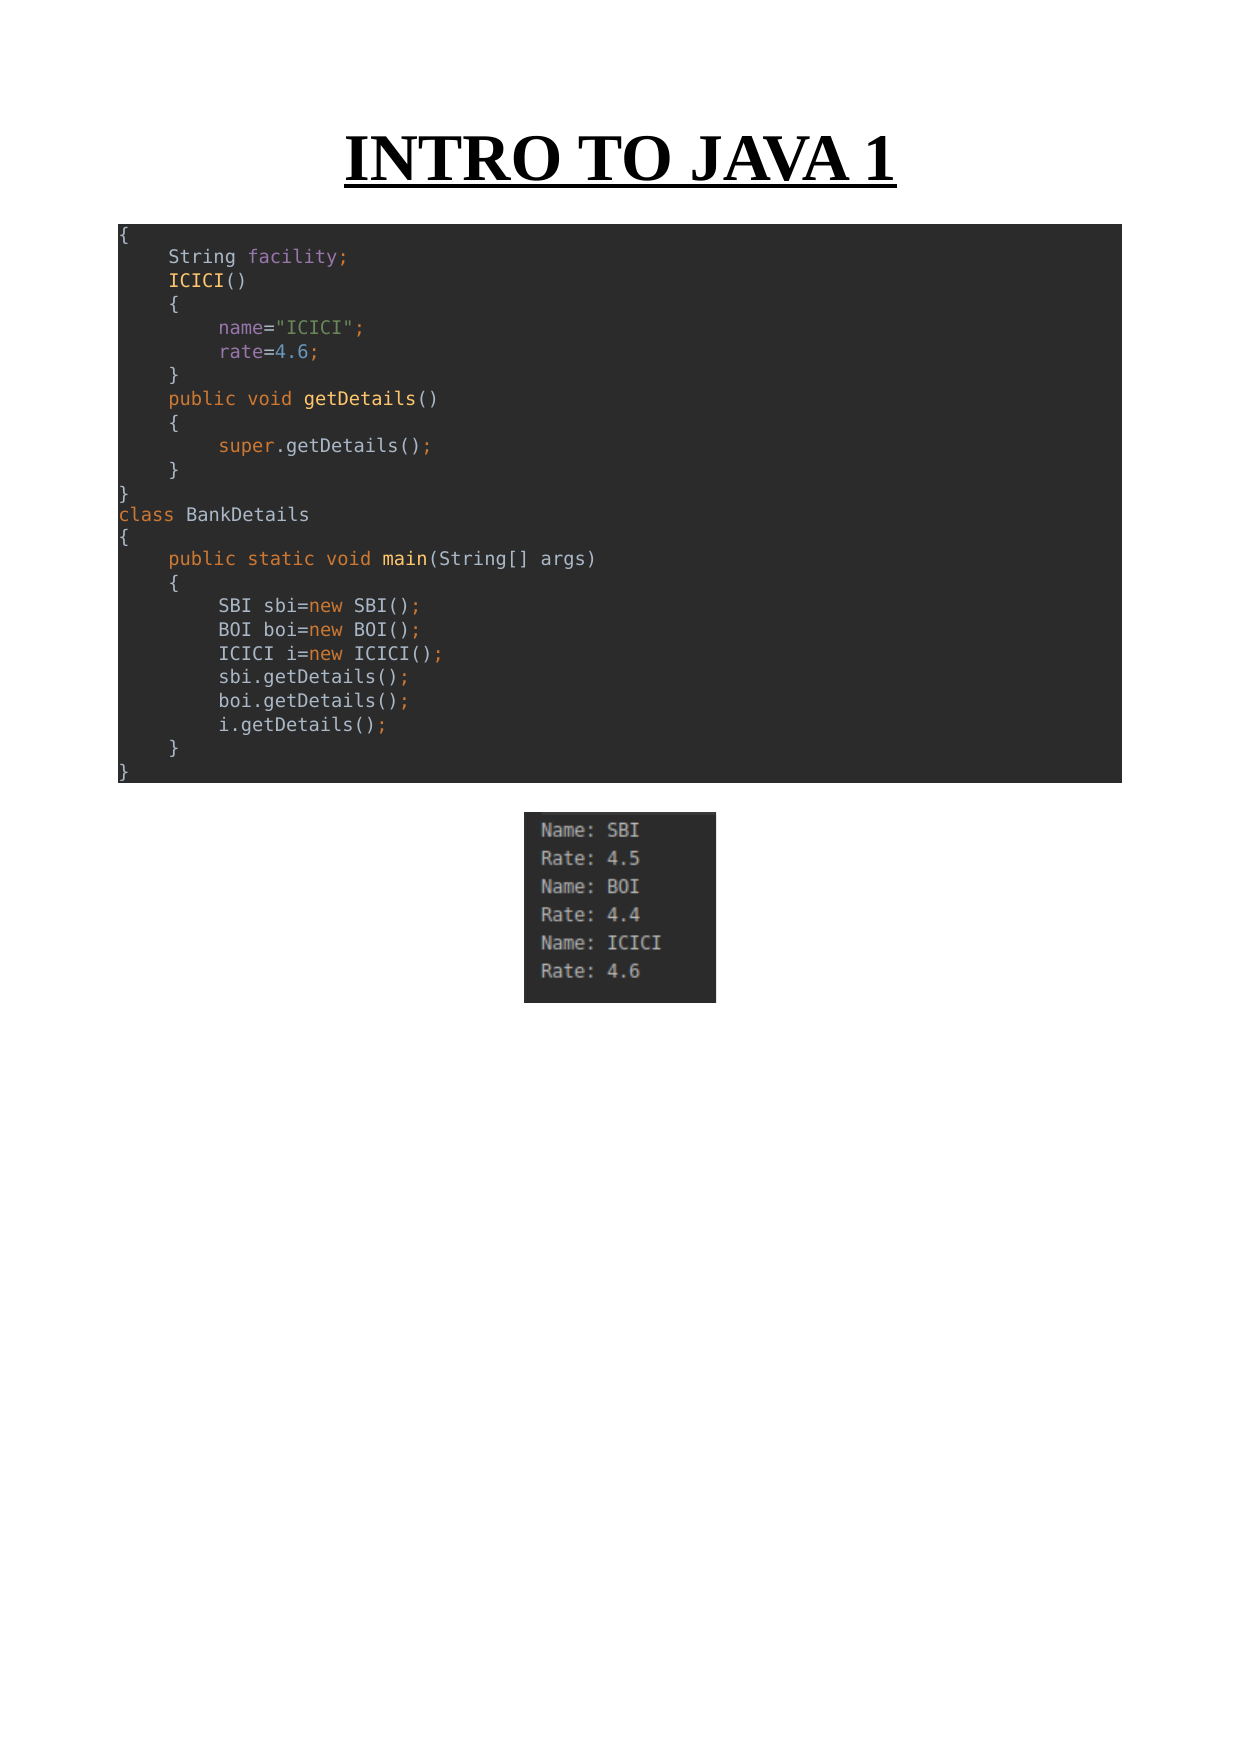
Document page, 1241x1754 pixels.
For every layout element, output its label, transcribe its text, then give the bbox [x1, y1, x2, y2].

text rate=4.6; [118, 341, 1122, 364]
text BOI boi=new BOI(); [118, 619, 1122, 643]
text name="ICICI"; [118, 317, 1122, 341]
text { [118, 224, 1122, 246]
text } [118, 364, 1122, 388]
text { [118, 412, 1122, 435]
text } [118, 459, 1122, 483]
text i.getDetails(); [118, 714, 1122, 737]
text ICICI i=new ICICI(); [118, 643, 1122, 666]
text class BankDetails [118, 504, 1122, 526]
text String facility; [118, 246, 1122, 270]
text SBI sbi=new SBI(); [118, 596, 1122, 619]
text public void getDetails() [118, 388, 1122, 412]
text { [118, 526, 1122, 548]
picture [524, 812, 717, 1003]
text super.getDetails(); [118, 435, 1122, 459]
text sbi.getDetails(); [118, 666, 1122, 690]
text ICICI() [118, 270, 1122, 293]
text } [118, 483, 1122, 504]
text { [118, 572, 1122, 596]
text } [118, 761, 1122, 783]
text public static void main(String[] args) [118, 548, 1122, 572]
text boi.getDetails(); [118, 690, 1122, 714]
text } [118, 737, 1122, 761]
text { [118, 293, 1122, 317]
